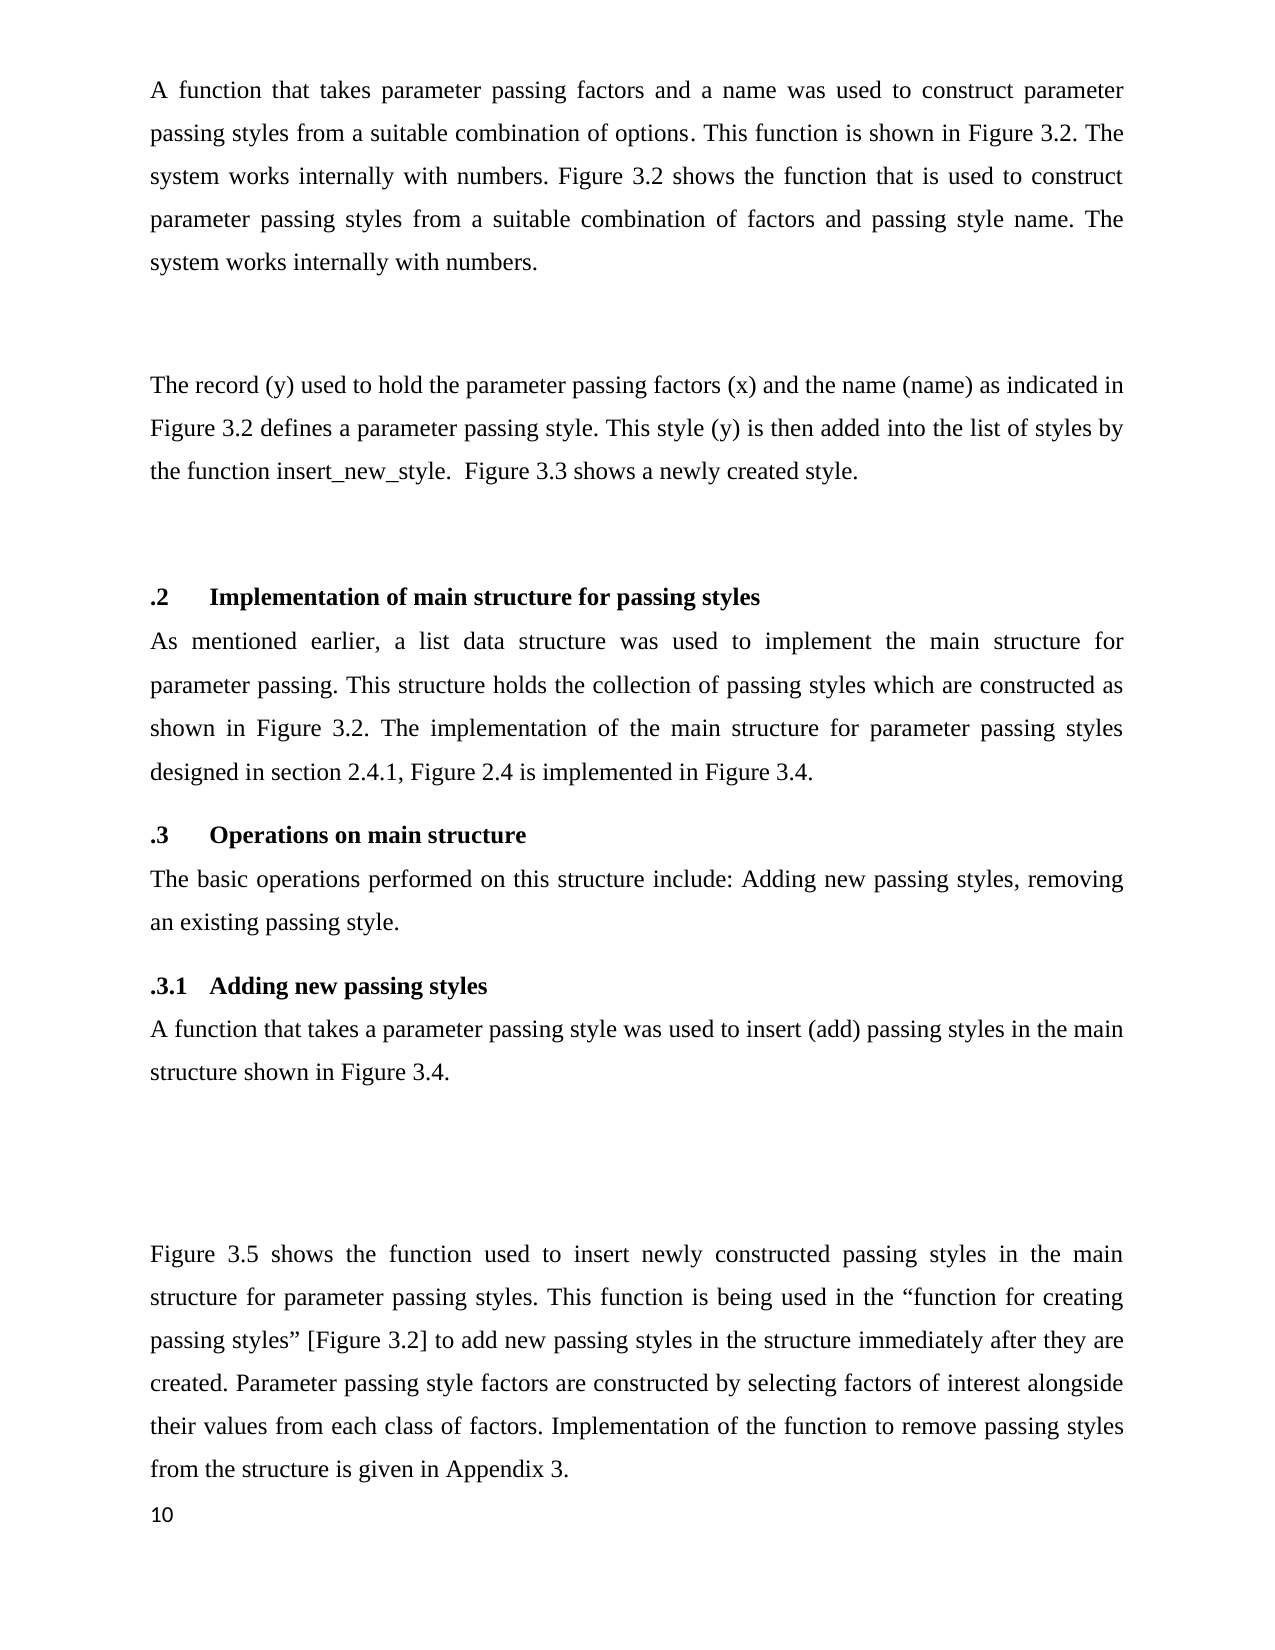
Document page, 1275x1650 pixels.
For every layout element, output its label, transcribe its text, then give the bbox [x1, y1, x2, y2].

text The basic operations performed on this structure include: Adding new passing styles, removing an existing passing style. [150, 864, 1125, 936]
list Operations on main structure [150, 821, 1125, 849]
text A function that takes parameter passing factors and a name was used to construct parameter passing styles from a suitable combination of options. This function is shown in Figure 3.2. The system works internally with numbers. Figure 3.2 shows the function that is used to construct parameter passing styles from a suitable combination of factors and passing style name. The system works internally with numbers. [150, 75, 1125, 276]
text A function that takes a parameter passing style was used to insert (add) passing styles in the main structure shown in Figure 3.4. [150, 1014, 1125, 1086]
text As mentioned earlier, a list data structure was used to implement the main structure for parameter passing. This structure holds the collection of passing styles which are constructed as shown in Figure 3.2. The implementation of the main structure for parameter passing styles designed in section 2.4.1, Figure 2.4 is implemented in Figure 3.4. [150, 625, 1125, 785]
text The record (y) used to hold the parameter passing factors (x) and the name (name) as indicated in Figure 3.2 defines a parameter passing style. This style (y) is then added into the list of styles by the function insert_new_style. Figure 3.3 shows a newly created style. [150, 370, 1125, 485]
list Implementation of main structure for passing styles [150, 582, 1125, 611]
list Adding new passing styles [150, 971, 1125, 999]
text Figure 3.5 shows the function used to insert newly constructed passing styles in the main structure for parameter passing styles. This function is being used in the “function for creating passing styles” [Figure 3.2] to add new passing styles in the structure immediately after they are created. Parameter passing style factors are constructed by selecting factors of interest alongside their values from each class of factors. Implementation of the function to remove passing styles from the structure is given in Appendix 3. [150, 1239, 1125, 1483]
